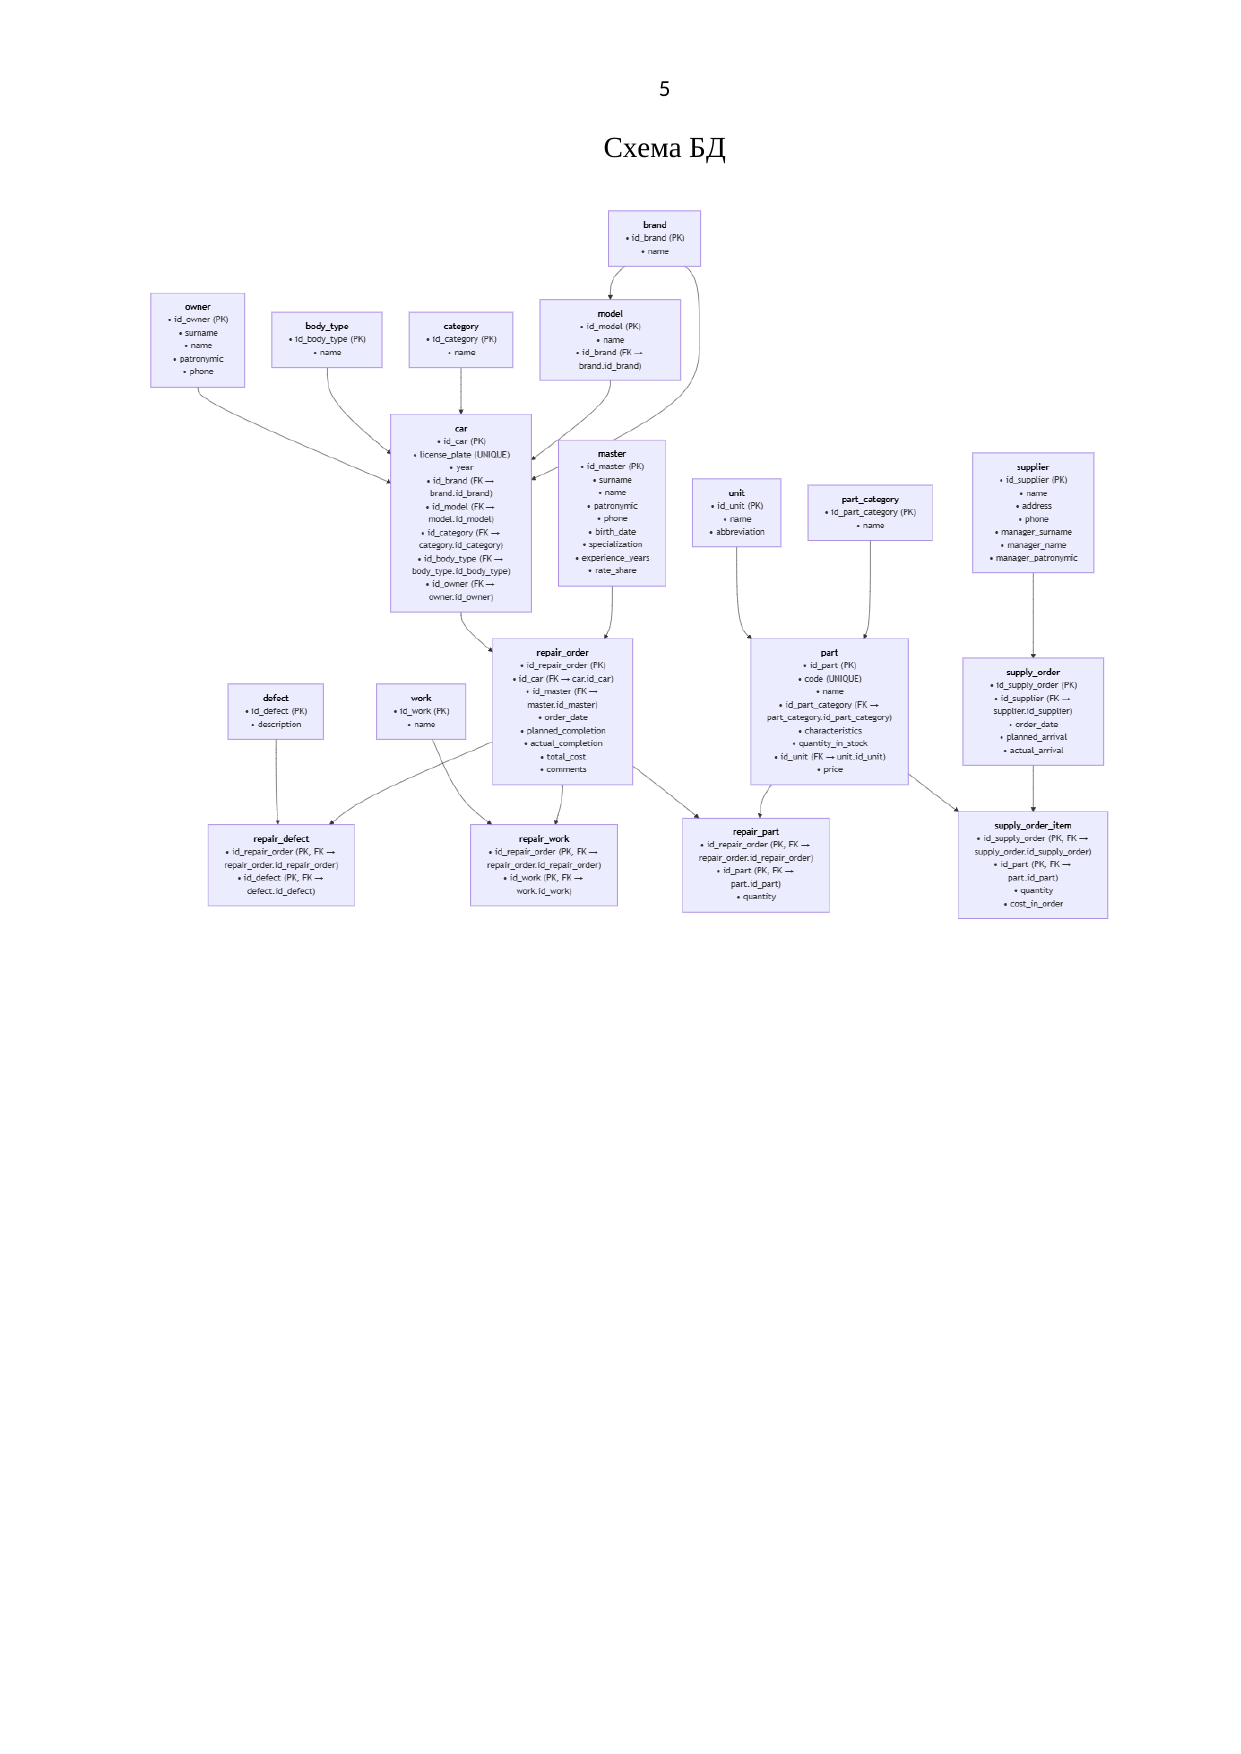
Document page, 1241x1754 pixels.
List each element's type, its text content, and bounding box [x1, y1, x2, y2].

subtitle Схема БД [177, 130, 1152, 163]
picture [139, 207, 1114, 924]
